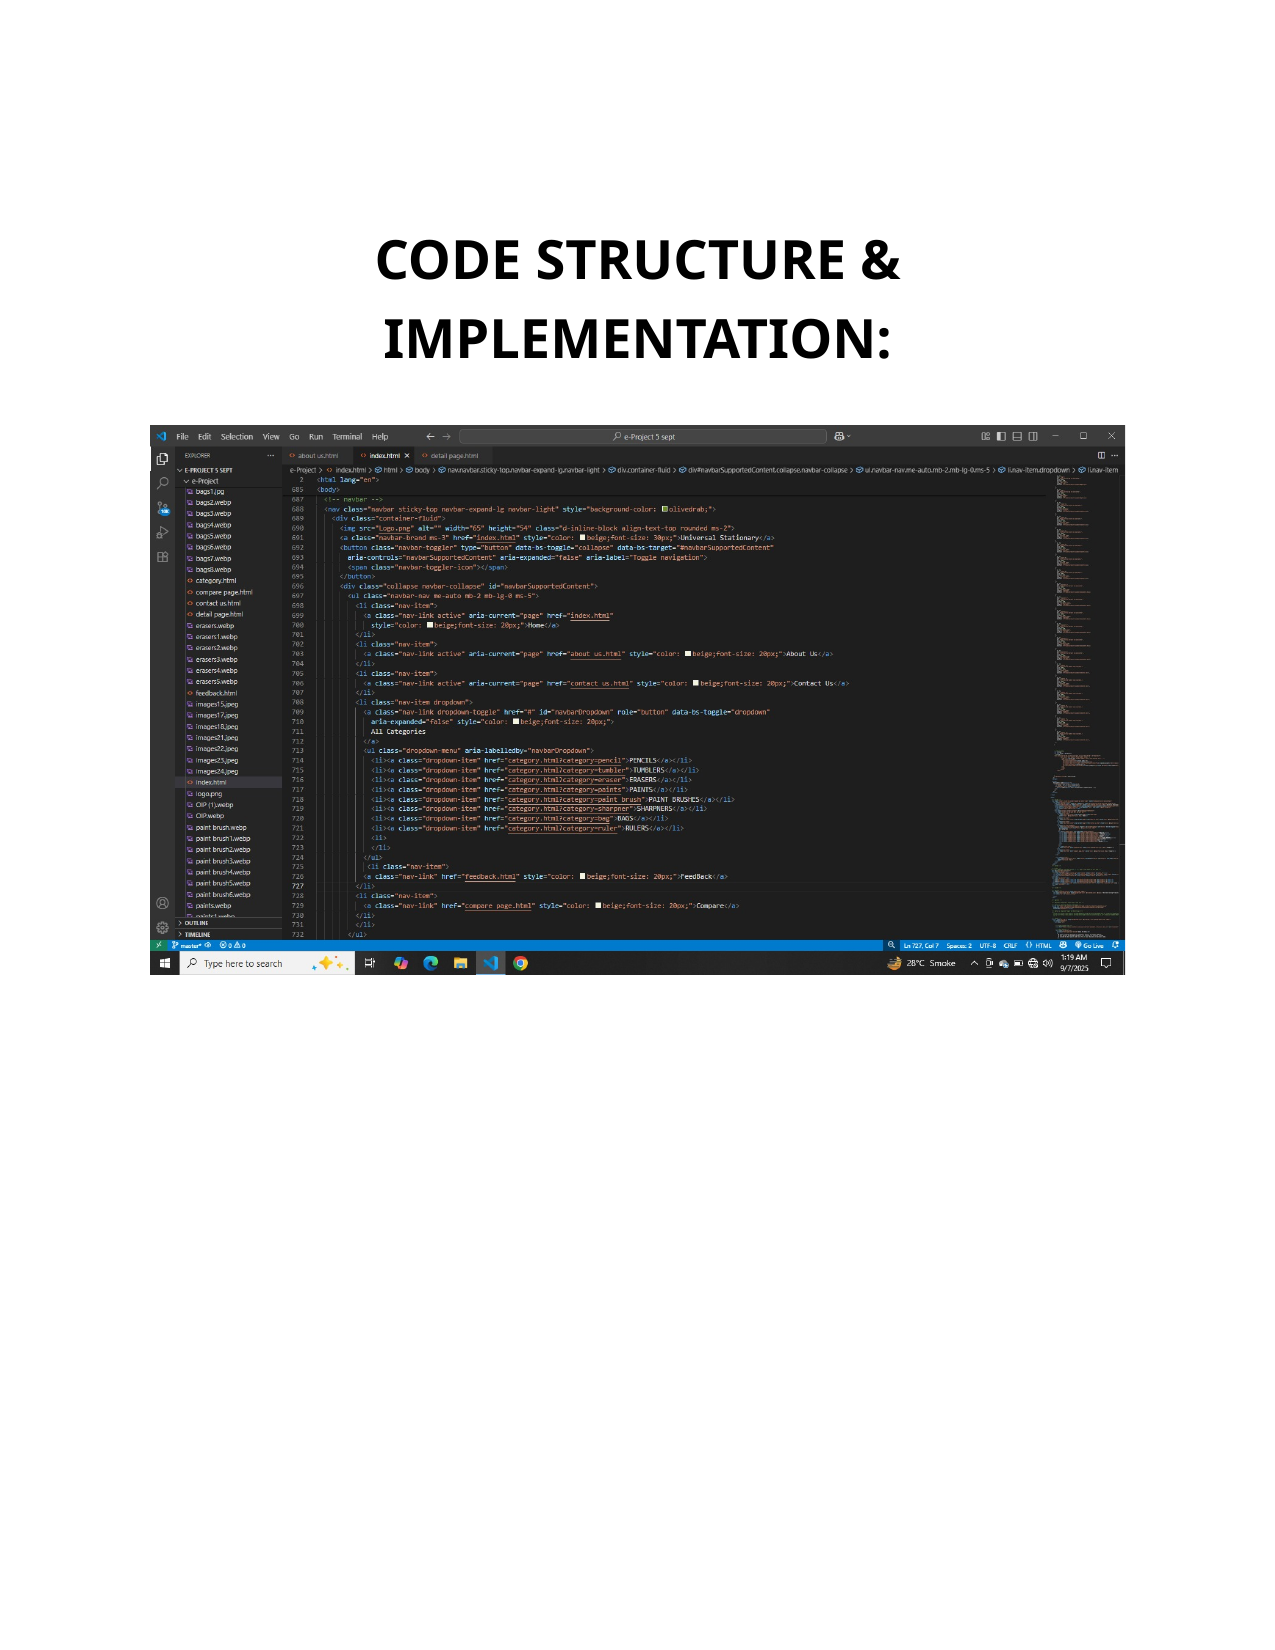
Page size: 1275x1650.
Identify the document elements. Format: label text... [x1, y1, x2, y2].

subtitle CODE STRUCTURE & IMPLEMENTATION: [150, 222, 1125, 374]
